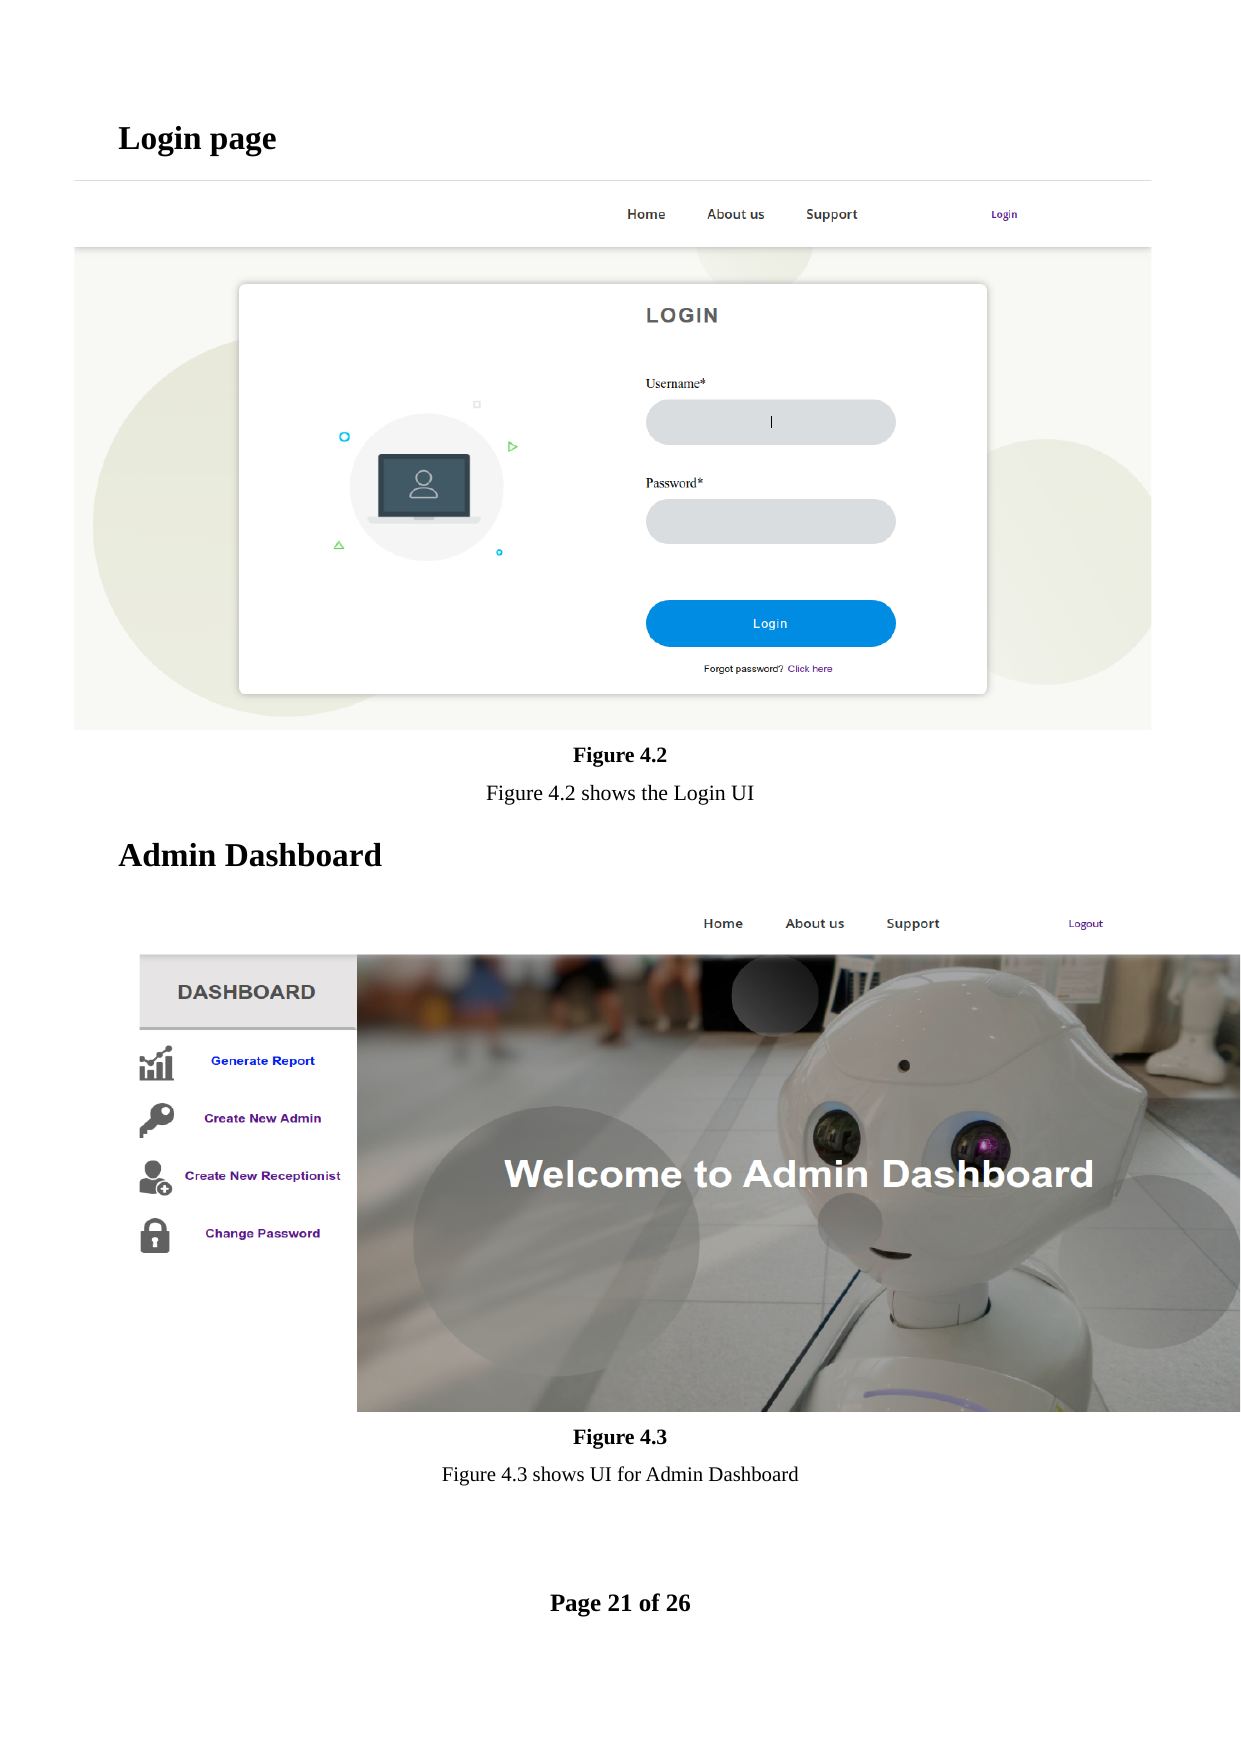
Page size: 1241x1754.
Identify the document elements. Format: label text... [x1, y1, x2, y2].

text Figure 4.2 shows the Login UI [118, 780, 1122, 805]
picture [139, 892, 1241, 1412]
text Figure 4.3 [118, 911, 1122, 1449]
text Page 21 of 26 [118, 1588, 1122, 1617]
text Figure 4.3 shows UI for Admin Dashboard [118, 1462, 1122, 1486]
picture [74, 180, 1152, 730]
text Admin Dashboard [118, 835, 1122, 874]
text Figure 4.2 [118, 730, 1122, 767]
text Login page [118, 118, 1122, 156]
